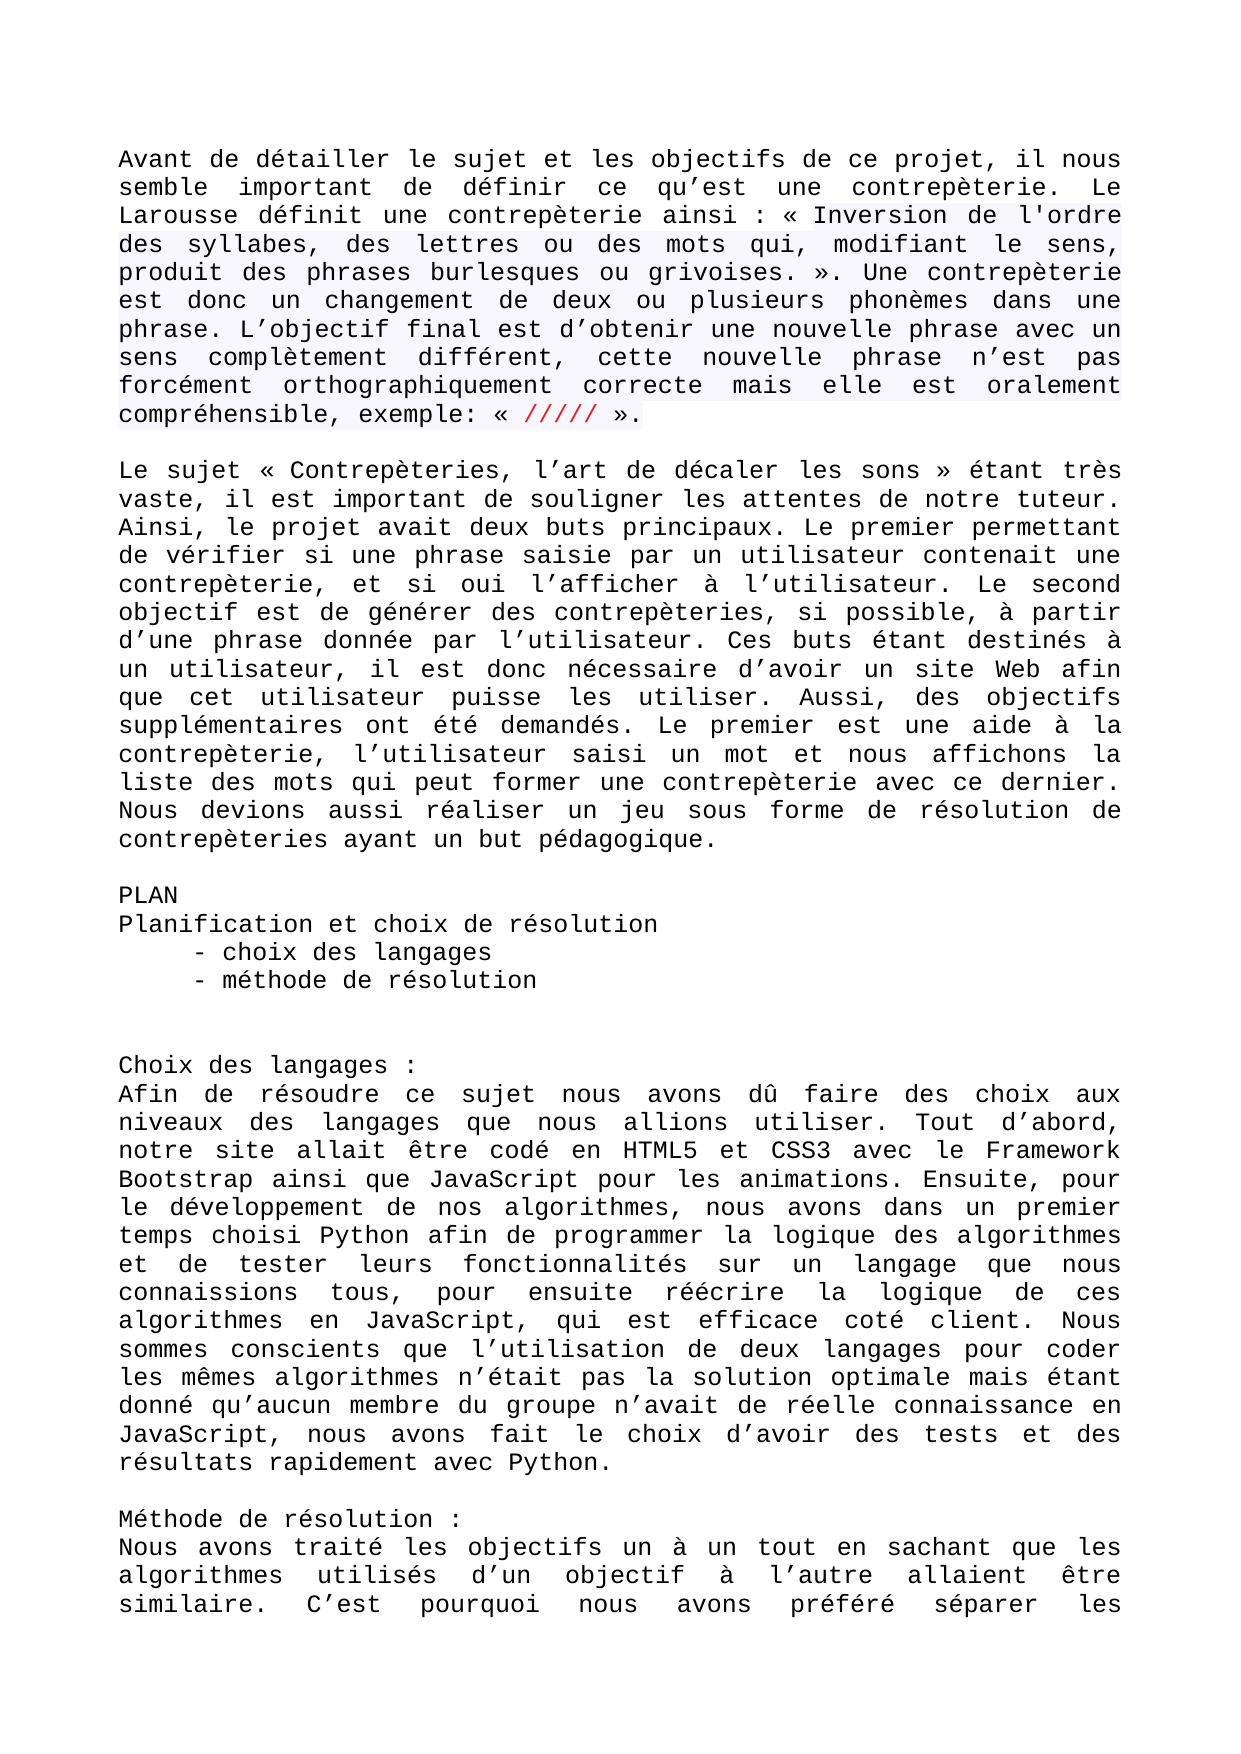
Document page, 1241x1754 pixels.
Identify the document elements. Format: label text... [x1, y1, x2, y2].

text Avant de détailler le sujet et les objectifs de ce projet, il nous semble important de définir ce qu’est une contrepèterie. Le Larousse définit une contrepèterie ainsi : « Inversion de l'ordre des syllabes, des lettres ou des mots qui, modifiant le sens, produit des phrases burlesques ou grivoises. ». Une contrepèterie est donc un changement de deux ou plusieurs phonèmes dans une phrase. L’objectif final est d’obtenir une nouvelle phrase avec un sens complètement différent, cette nouvelle phrase n’est pas forcément orthographiquement correcte mais elle est oralement compréhensible, exemple: « ///// ». [118, 146, 1122, 430]
text - choix des langages [118, 940, 1122, 968]
text Choix des langages : [118, 1053, 1122, 1081]
text Planification et choix de résolution [118, 911, 1122, 940]
text Le sujet « Contrepèteries, l’art de décaler les sons » étant très vaste, il est important de souligner les attentes de notre tuteur. Ainsi, le projet avait deux buts principaux. Le premier permettant de vérifier si une phrase saisie par un utilisateur contenait une contrepèterie, et si oui l’afficher à l’utilisateur. Le second objectif est de générer des contrepèteries, si possible, à partir d’une phrase donnée par l’utilisateur. Ces buts étant destinés à un utilisateur, il est donc nécessaire d’avoir un site Web afin que cet utilisateur puisse les utiliser. Aussi, des objectifs supplémentaires ont été demandés. Le premier est une aide à la contrepèterie, l’utilisateur saisi un mot et nous affichons la liste des mots qui peut former une contrepèterie avec ce dernier. Nous devions aussi réaliser un jeu sous forme de résolution de contrepèteries ayant un but pédagogique. [118, 458, 1122, 855]
text PLAN [118, 883, 1122, 911]
text - méthode de résolution [118, 968, 1122, 996]
text Méthode de résolution : [118, 1506, 1122, 1535]
text Afin de résoudre ce sujet nous avons dû faire des choix aux niveaux des langages que nous allions utiliser. Tout d’abord, notre site allait être codé en HTML5 et CSS3 avec le Framework Bootstrap ainsi que JavaScript pour les animations. Ensuite, pour le développement de nos algorithmes, nous avons dans un premier temps choisi Python afin de programmer la logique des algorithmes et de tester leurs fonctionnalités sur un langage que nous connaissions tous, pour ensuite réécrire la logique de ces algorithmes en JavaScript, qui est efficace coté client. Nous sommes conscients que l’utilisation de deux langages pour coder les mêmes algorithmes n’était pas la solution optimale mais étant donné qu’aucun membre du groupe n’avait de réelle connaissance en JavaScript, nous avons fait le choix d’avoir des tests et des résultats rapidement avec Python. [118, 1081, 1122, 1478]
text Nous avons traité les objectifs un à un tout en sachant que les algorithmes utilisés d’un objectif à l’autre allaient être similaire. C’est pourquoi nous avons préféré séparer les [118, 1535, 1122, 1620]
